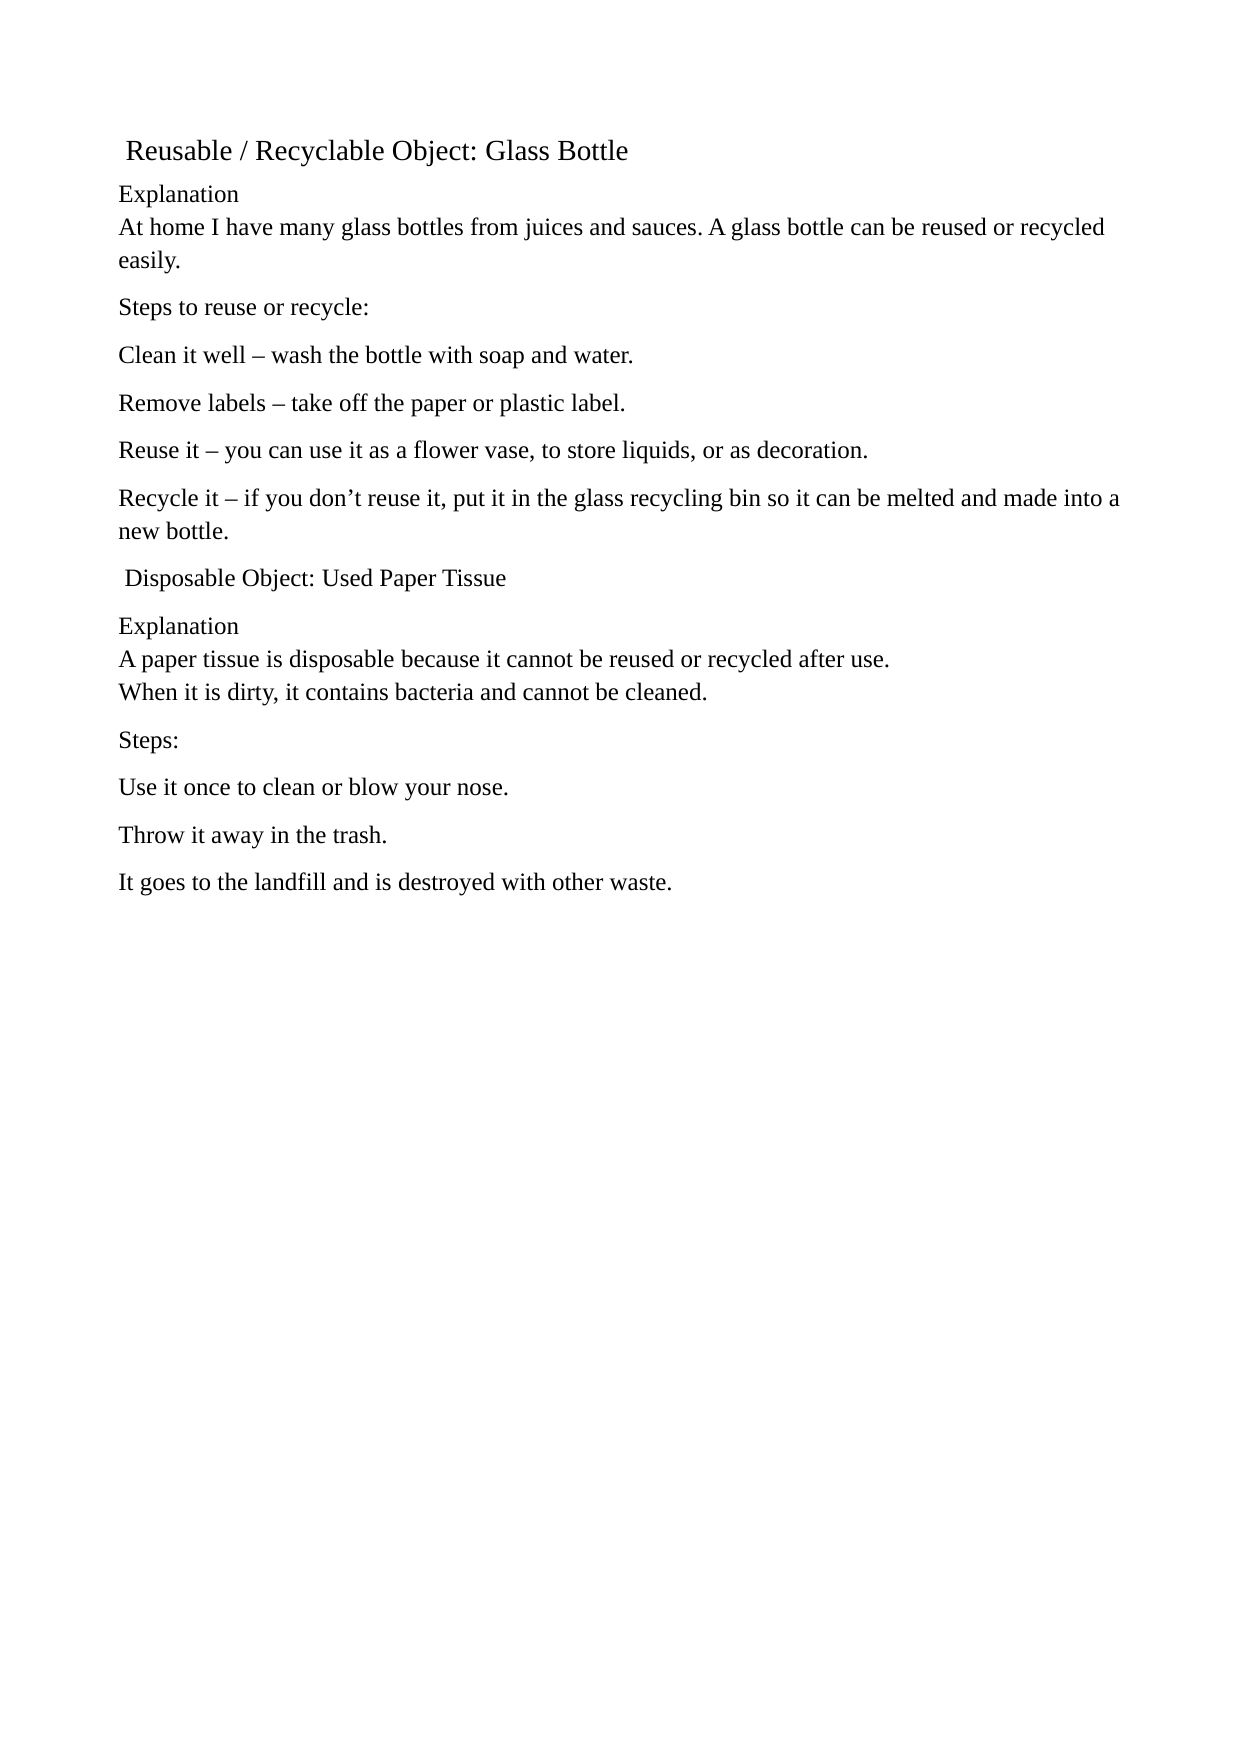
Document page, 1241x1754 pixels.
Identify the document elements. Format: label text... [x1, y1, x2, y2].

text Remove labels – take off the paper or plastic label. [118, 388, 1122, 416]
text Throw it away in the trash. [118, 820, 1122, 849]
text Disposable Object: Used Paper Tissue [118, 563, 1122, 592]
subtitle Reusable / Recyclable Object: Glass Bottle [118, 133, 1122, 166]
text Recycle it – if you don’t reuse it, put it in the glass recycling bin so it can be melted and made into a new bottle. [118, 483, 1122, 544]
text Reuse it – you can use it as a flower vase, to store liquids, or as decoration. [118, 435, 1122, 464]
text Explanation A paper tissue is disposable because it cannot be reused or recycled after use. When it is dirty, it contains bacteria and cannot be cleaned. [118, 611, 1122, 706]
text Use it once to clean or blow your nose. [118, 772, 1122, 801]
text Clean it well – wash the bottle with soap and water. [118, 340, 1122, 369]
text Steps to reuse or recycle: [118, 292, 1122, 321]
text Explanation At home I have many glass bottles from juices and sauces. A glass bottle can be reused or recycled easily. [118, 179, 1122, 273]
text Steps: [118, 725, 1122, 753]
text It goes to the landfill and is destroyed with other waste. [118, 867, 1122, 896]
